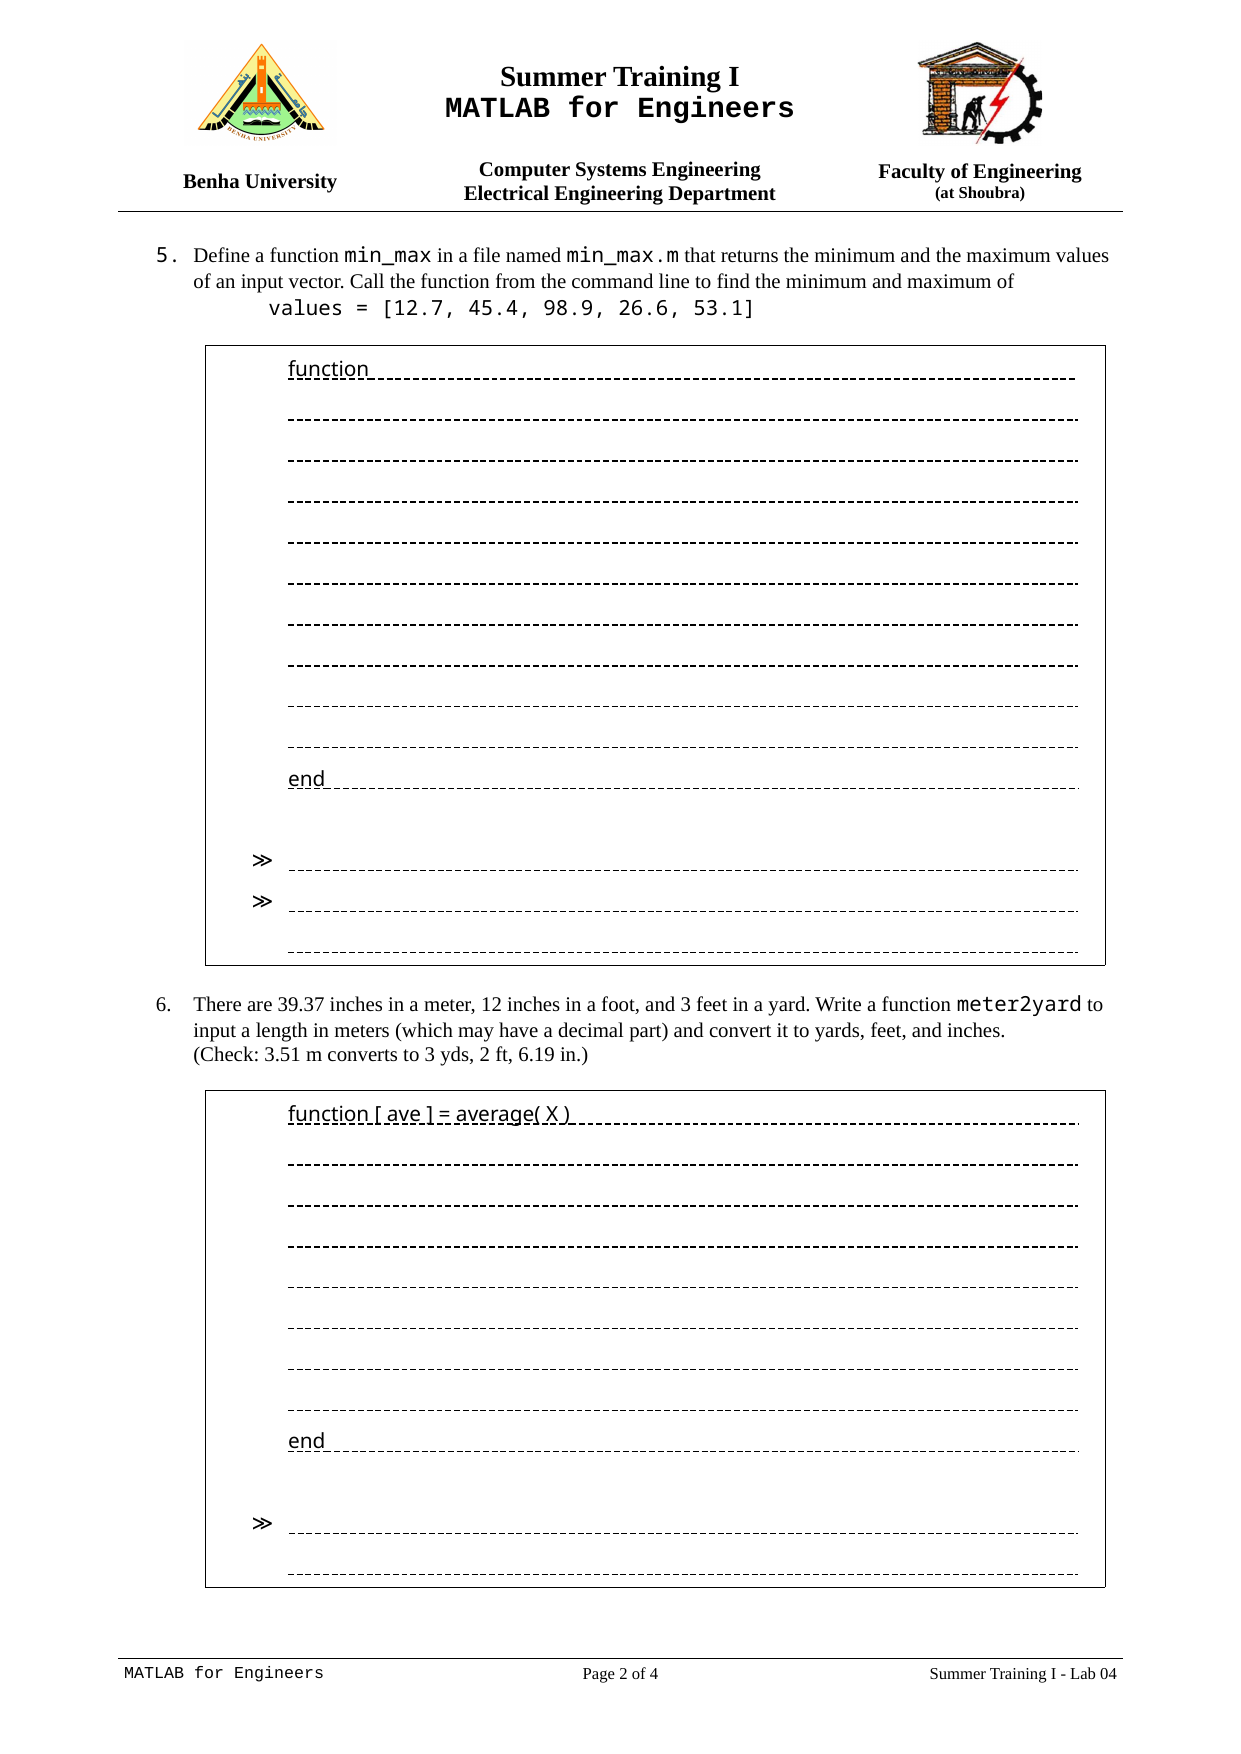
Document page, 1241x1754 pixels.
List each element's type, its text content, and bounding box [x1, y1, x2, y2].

picture [183, 40, 337, 146]
list There are 39.37 inches in a meter, 12 inches in a foot, and 3 feet in a yard. Write a function meter2yard to input a length in meters (which may have a decimal part) and convert it to yards, feet, and inches. (Check: 3.51 m converts to 3 yds, 2 ft, 6.19 in.) [156, 989, 1122, 1066]
picture [917, 40, 1043, 146]
list end [288, 1427, 1096, 1455]
list end [288, 764, 1096, 792]
list Define a function min_max in a file named min_max.m that returns the minimum and the maximum values of an input vector. Call the function from the command line to find the minimum and maximum of values = [12.7, 45.4, 98.9, 26.6, 53.1] [156, 240, 1122, 321]
list function [ ave ] = average( X ) [288, 1099, 1096, 1128]
list function [288, 354, 1096, 383]
